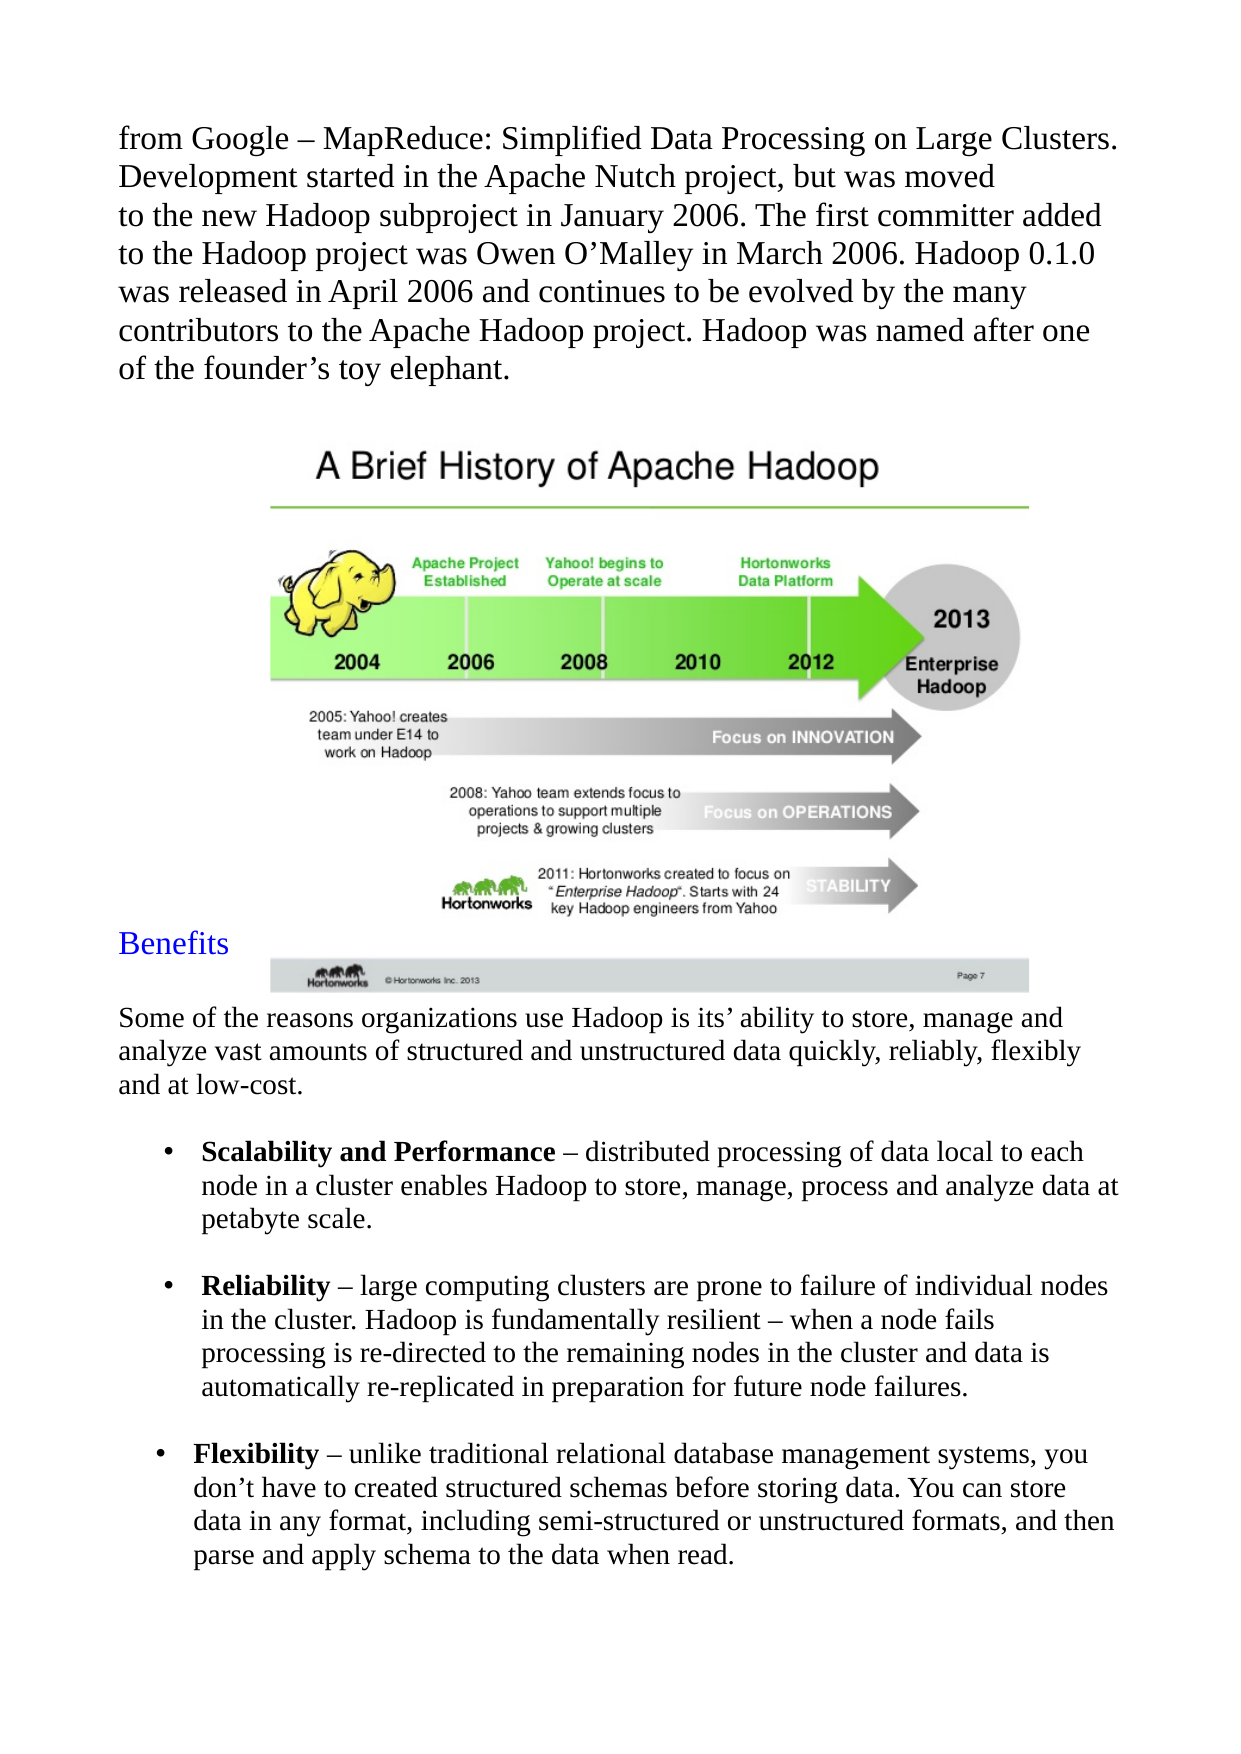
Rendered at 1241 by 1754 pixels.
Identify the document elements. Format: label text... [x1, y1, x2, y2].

list Reliability – large computing clusters are prone to failure of individual nodes in the cluster. Hadoop is fundamentally resilient – when a node fails processing is re-directed to the remaining nodes in the cluster and data is automatically re-replicated in preparation for future node failures. [163, 1268, 1122, 1402]
list Scalability and Performance – distributed processing of data local to each node in a cluster enables Hadoop to store, manage, process and analyze data at petabyte scale. [163, 1134, 1122, 1235]
text Benefits [118, 923, 270, 961]
picture [270, 423, 1030, 993]
text to the new Hadoop subproject in January 2006. The first committer added to the Hadoop project was Owen O’Malley in March 2006. Hadoop 0.1.0 was released in April 2006 and continues to be evolved by the many contributors to the Apache Hadoop project. Hadoop was named after one of the founder’s toy elephant. [118, 195, 1122, 386]
text [1030, 923, 1122, 961]
list Flexibility – unlike traditional relational database management systems, you don’t have to created structured schemas before storing data. You can store data in any format, including semi-structured or unstructured formats, and then parse and apply schema to the data when read. [156, 1436, 1122, 1570]
text from Google – MapReduce: Simplified Data Processing on Large Clusters. Development started in the Apache Nutch project, but was moved [118, 118, 1122, 195]
text Some of the reasons organizations use Hadoop is its’ ability to store, manage and analyze vast amounts of structured and unstructured data quickly, reliably, flexibly and at low-cost. [118, 1000, 1122, 1100]
